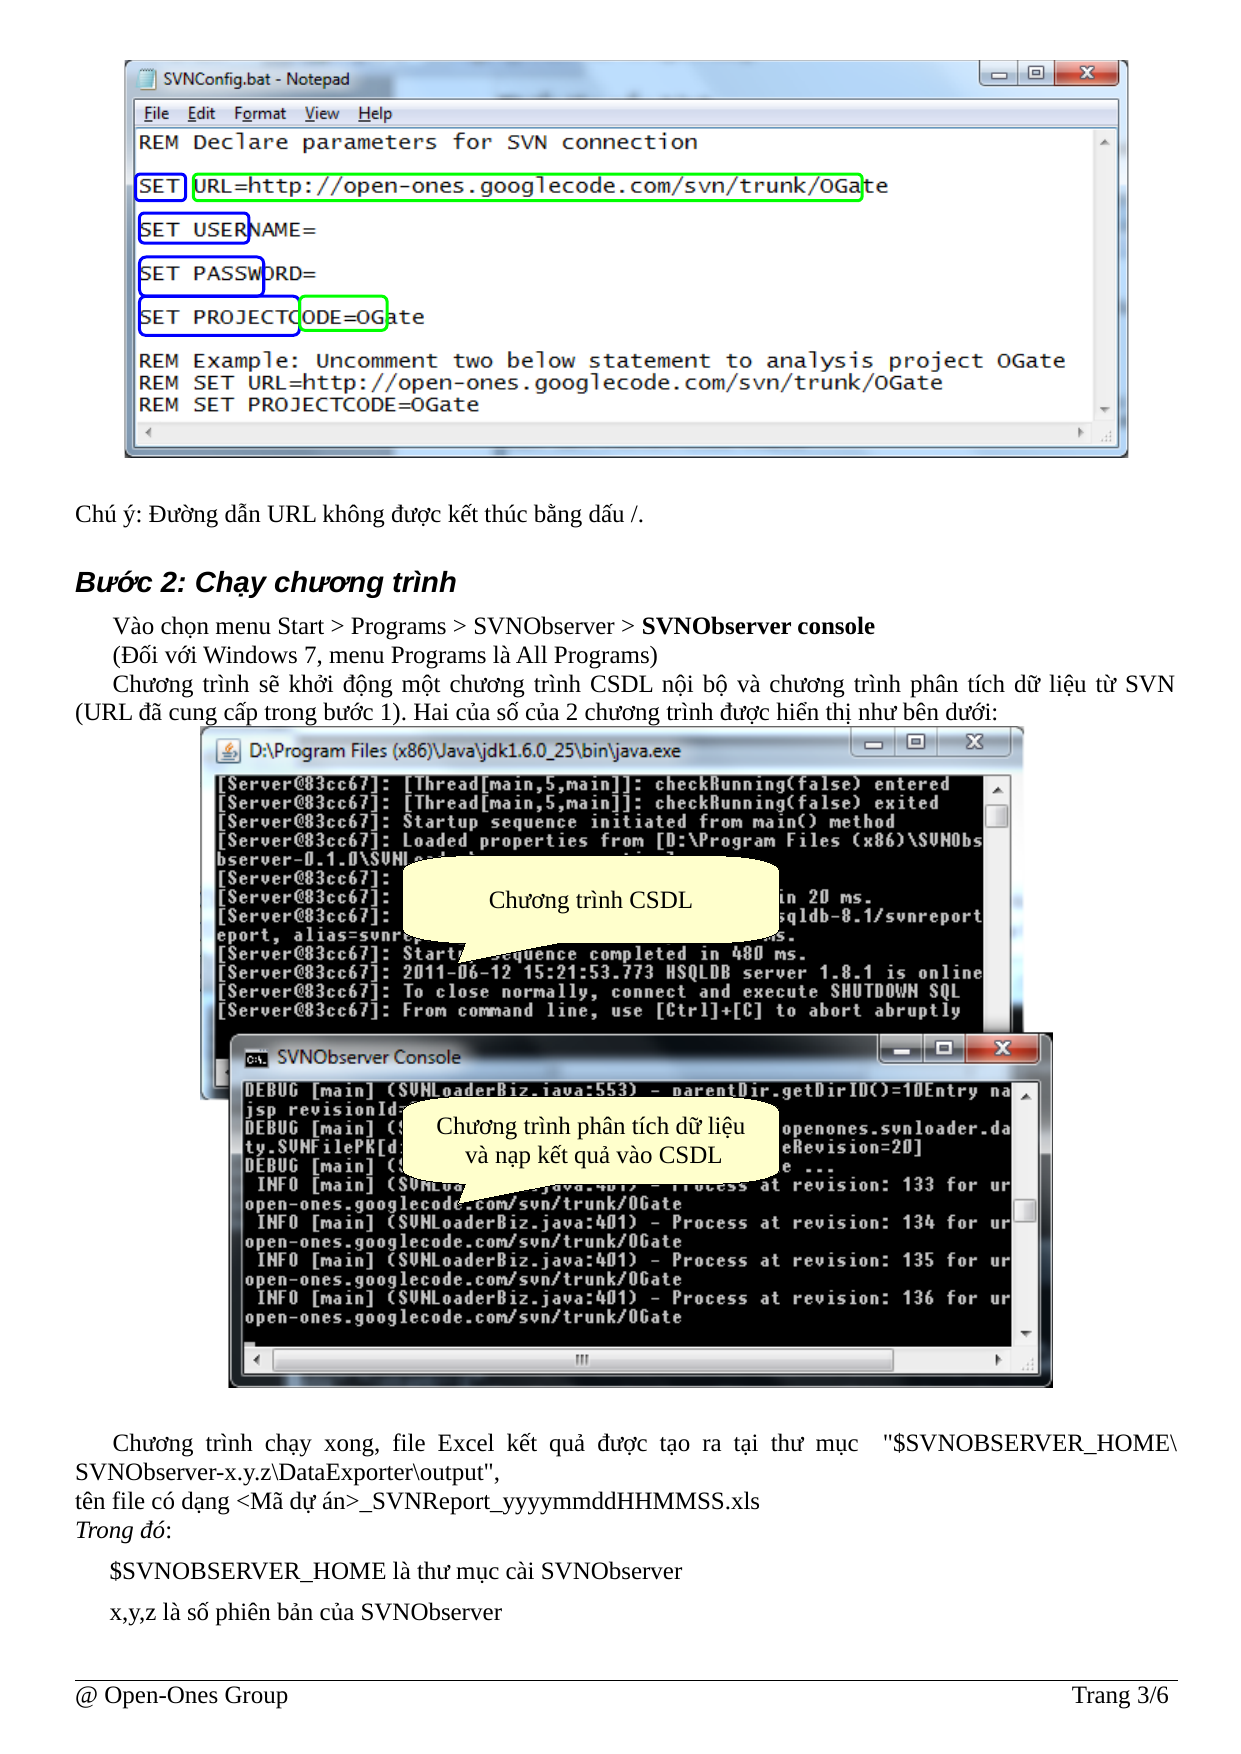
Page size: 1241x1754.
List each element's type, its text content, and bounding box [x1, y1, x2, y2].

text x,y,z là số phiên bản của SVNObserver [75, 1597, 1178, 1626]
text Chương trình chạy xong, file Excel kết quả được tạo ra tại thư mục "$SVNOBSERVER_HOME\SVNObserver-x.y.z\DataExporter\output", tên file có dạng <Mã dự án>_SVNReport_yyyymmddHHMMSS.xls [75, 1428, 1178, 1515]
text (Đối với Windows 7, menu Programs là All Programs) [75, 640, 1178, 669]
text Chương trình sẽ khởi động một chương trình CSDL nội bộ và chương trình phân tích dữ liệu từ SVN (URL đã cung cấp trong bước 1). Hai của số của 2 chương trình được hiển thị như bên dưới: [75, 669, 1178, 726]
text $SVNOBSERVER_HOME là thư mục cài SVNObserver [75, 1556, 1178, 1585]
text Trong đó: [75, 1515, 1178, 1543]
text Chú ý: Đường dẫn URL không được kết thúc bằng dấu /. [75, 499, 1178, 528]
text Vào chọn menu Start > Programs > SVNObserver > SVNObserver console [75, 611, 1178, 640]
subtitle Bước 2: Chạy chương trình [75, 565, 1178, 599]
picture [124, 60, 1129, 458]
